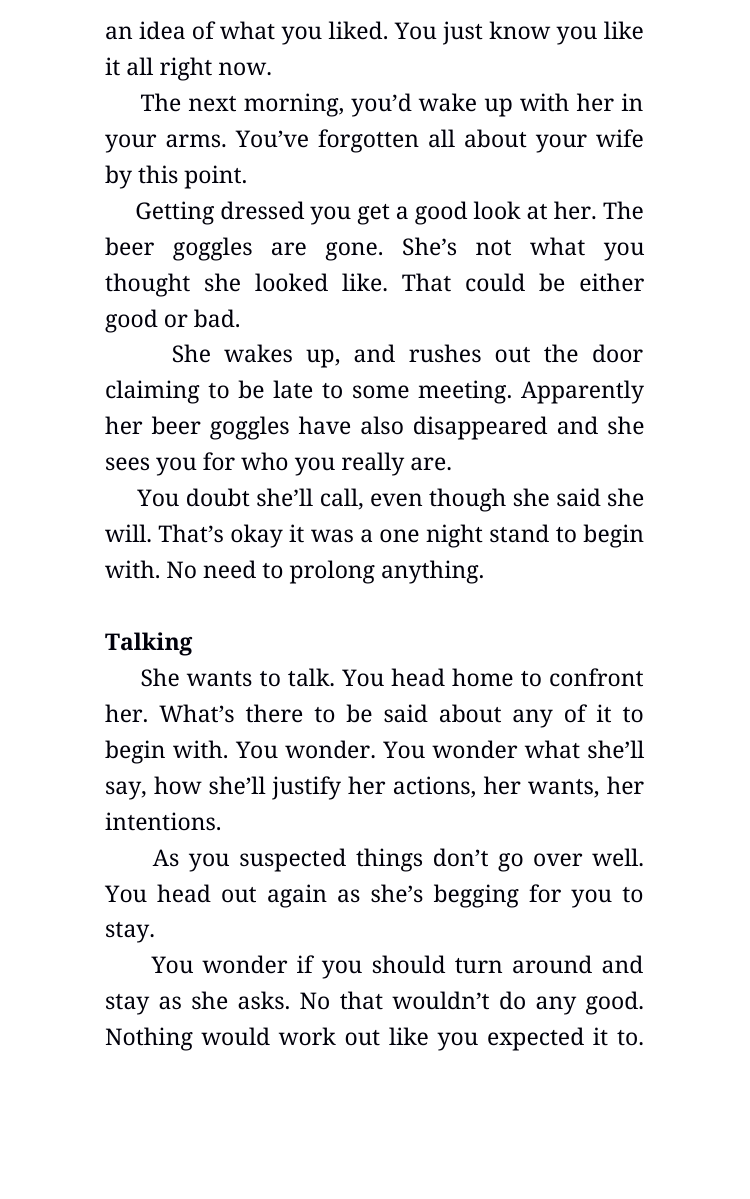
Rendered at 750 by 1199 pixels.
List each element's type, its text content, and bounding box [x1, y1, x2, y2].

text Talking [105, 626, 645, 657]
text She wants to talk. You head home to confront her. What’s there to be said about any of it to begin with. You wonder. You wonder what she’ll say, how she’ll justify her actions, her wants, her intentions. [105, 662, 645, 837]
text She wakes up, and rushes out the door claiming to be late to some meeting. Apparently her beer goggles have also disappeared and she sees you for who you really are. [105, 338, 645, 477]
text an idea of what you liked. You just know you like it all right now. [105, 15, 645, 82]
text Getting dressed you get a good look at her. The beer goggles are gone. She’s not what you thought she looked like. That could be either good or bad. [105, 195, 645, 334]
text You doubt she’ll call, even though she said she will. That’s okay it was a one night stand to begin with. No need to prolong anything. [105, 482, 645, 585]
text You wonder if you should turn around and stay as she asks. No that wouldn’t do any good. Nothing would work out like you expected it to. [105, 949, 645, 1052]
text The next morning, you’d wake up with her in your arms. You’ve forgotten all about your wife by this point. [105, 87, 645, 190]
text As you suspected things don’t go over well. You head out again as she’s begging for you to stay. [105, 842, 645, 945]
